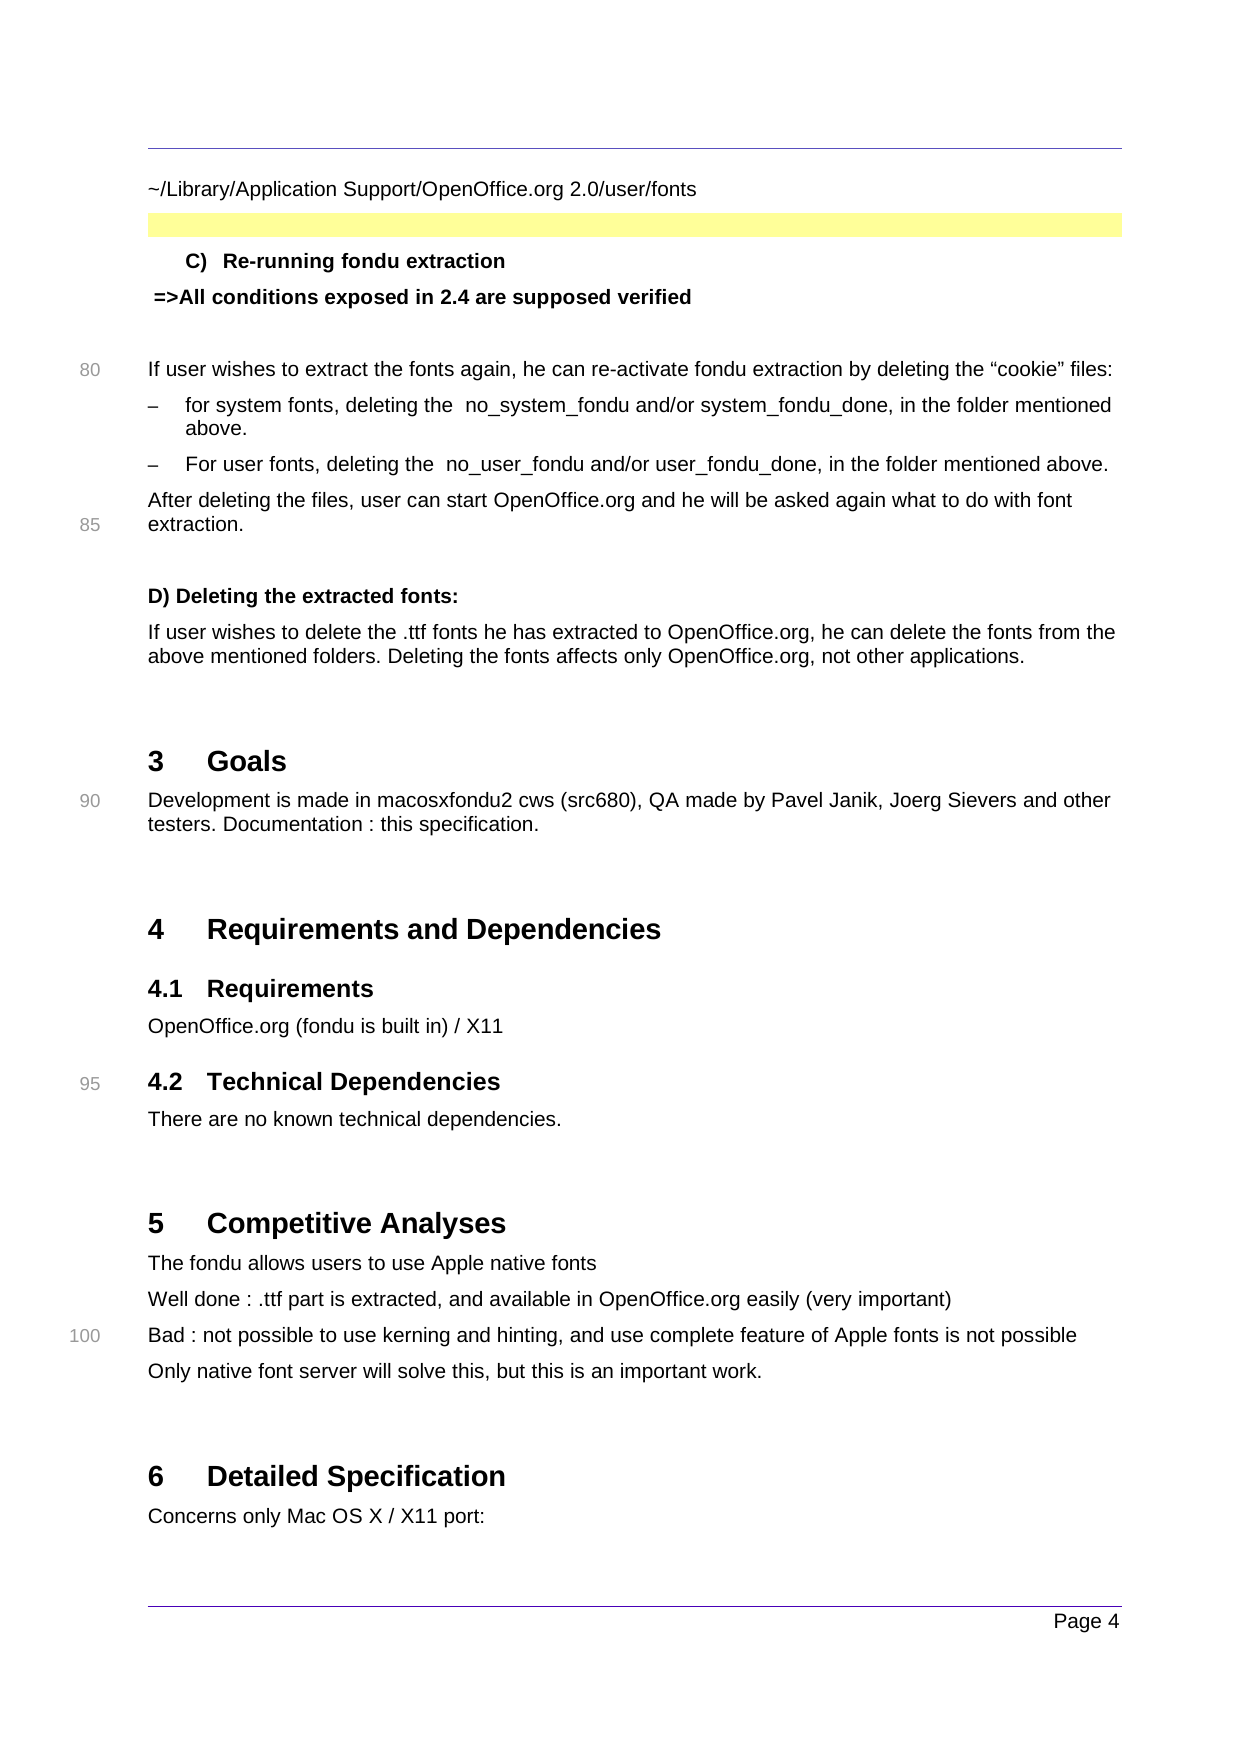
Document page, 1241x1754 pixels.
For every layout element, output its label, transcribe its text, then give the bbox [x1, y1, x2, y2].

text OpenOffice.org (fondu is built in) / X11 [148, 1014, 1122, 1038]
text D) Deleting the extracted fonts: [148, 584, 1122, 608]
subtitle Goals [148, 744, 1122, 777]
text There are no known technical dependencies. [148, 1107, 1122, 1131]
subtitle Requirements and Dependencies [148, 913, 1122, 945]
list For user fonts, deleting the no_user_fondu and/or user_fondu_done, in the folder mentioned above. [148, 453, 1122, 476]
text The fondu allows users to use Apple native fonts [148, 1252, 1122, 1275]
text Bad : not possible to use kerning and hinting, and use complete feature of Apple fonts is not possible [148, 1324, 1122, 1347]
subtitle Technical Dependencies [148, 1067, 1122, 1095]
list for system fonts, deleting the no_system_fondu and/or system_fondu_done, in the folder mentioned above. [148, 393, 1122, 440]
text Development is made in macosxfondu2 cws (src680), QA made by Pavel Janik, Joerg Sievers and other testers. Documentation : this specification. [148, 789, 1122, 836]
text ~/Library/Application Support/OpenOffice.org 2.0/user/fonts [148, 177, 1122, 201]
text If user wishes to extract the fonts again, he can re-activate fondu extraction by deleting the “cookie” files: [148, 357, 1122, 381]
text Well done : .ttf part is extracted, and available in OpenOffice.org easily (very important) [148, 1288, 1122, 1311]
text If user wishes to delete the .ttf fonts he has extracted to OpenOffice.org, he can delete the fonts from the above mentioned folders. Deleting the fonts affects only OpenOffice.org, not other applications. [148, 621, 1122, 668]
list Re-running fondu extraction [185, 249, 1122, 273]
subtitle Detailed Specification [148, 1460, 1122, 1493]
text After deleting the files, user can start OpenOffice.org and he will be asked again what to do with font extraction. [148, 489, 1122, 536]
text Concerns only Mac OS X / X11 port: [148, 1504, 1122, 1528]
subtitle Requirements [148, 974, 1122, 1003]
text Only native font server will solve this, but this is an important work. [148, 1360, 1122, 1383]
subtitle Competitive Analyses [148, 1207, 1122, 1240]
text =>All conditions exposed in 2.4 are supposed verified [148, 285, 1122, 309]
